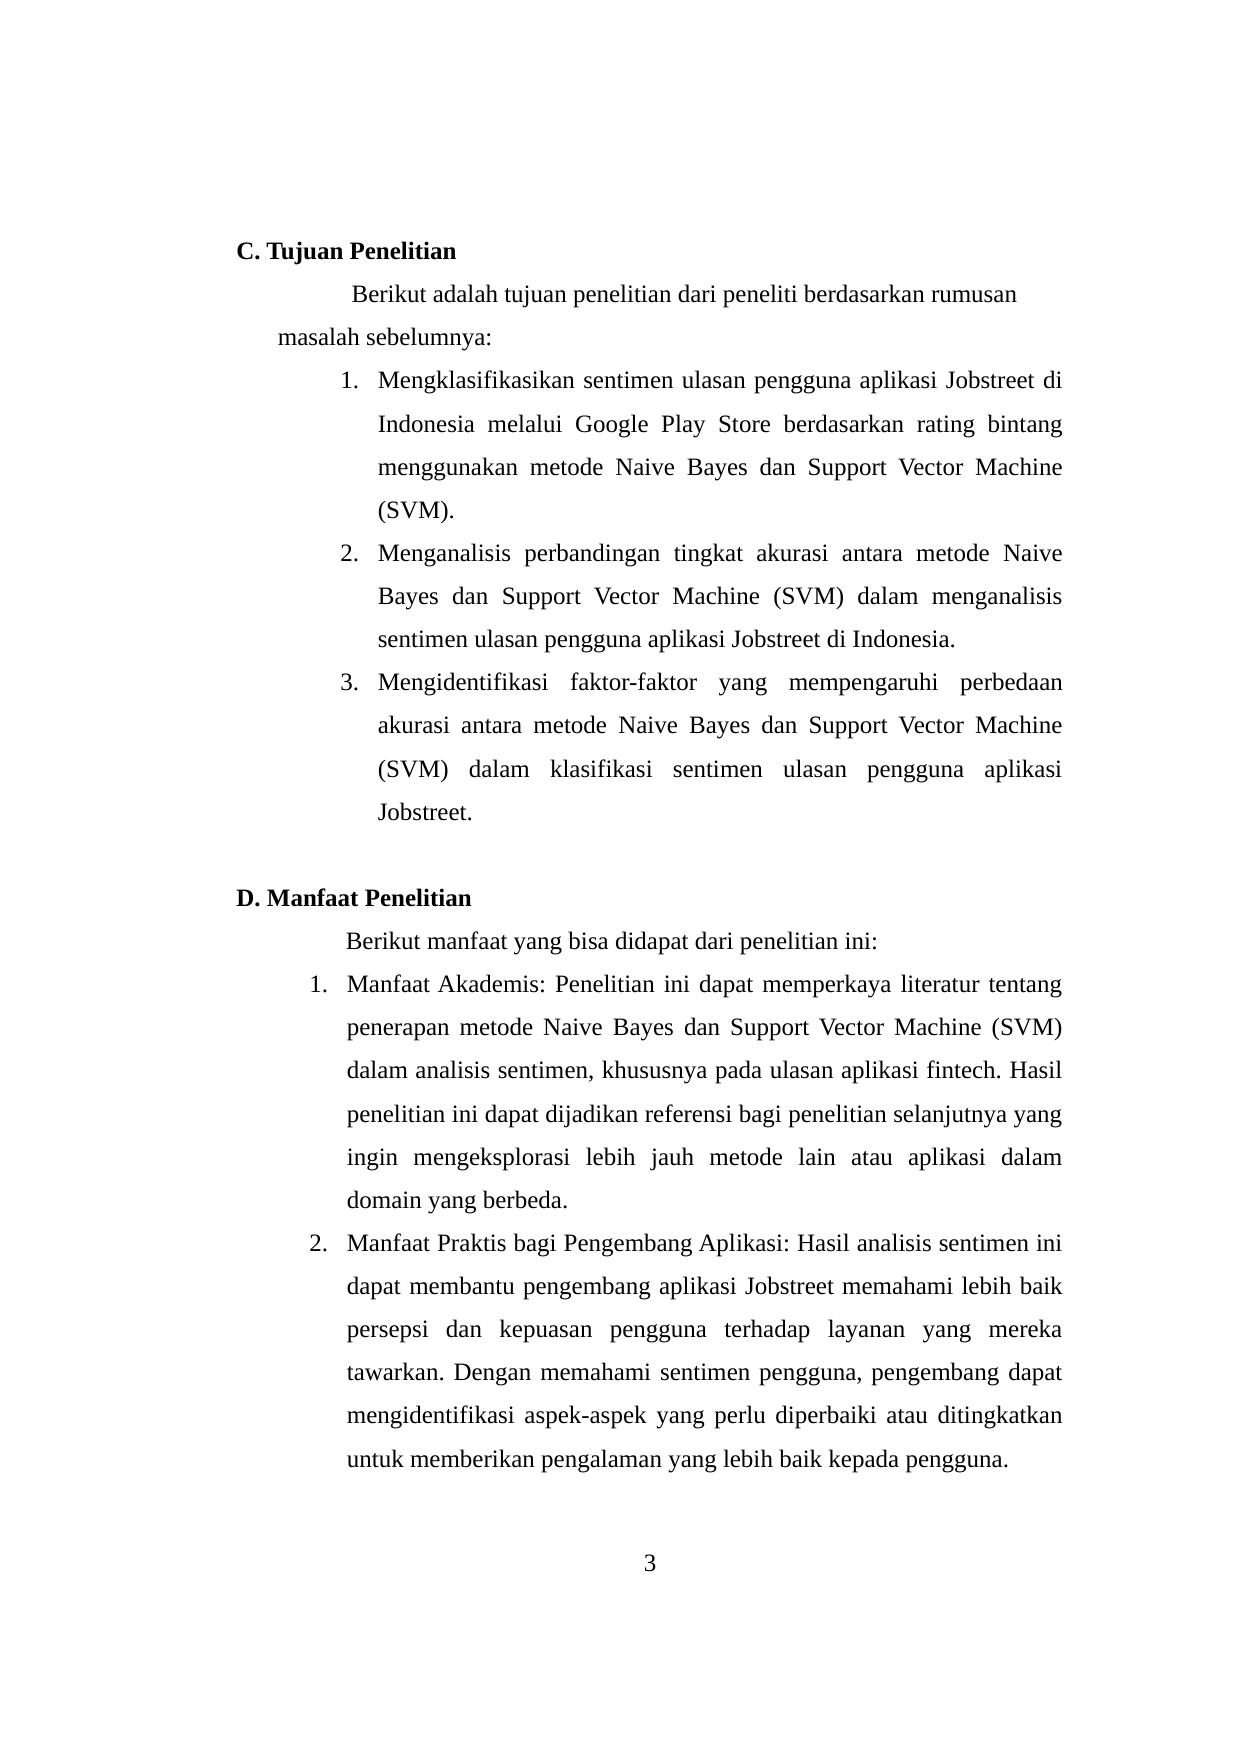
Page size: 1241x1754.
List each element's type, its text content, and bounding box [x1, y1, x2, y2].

list Mengklasifikasikan sentimen ulasan pengguna aplikasi Jobstreet di Indonesia melalui Google Play Store berdasarkan rating bintang menggunakan metode Naive Bayes dan Support Vector Machine (SVM). [340, 366, 1063, 524]
text Berikut adalah tujuan penelitian dari peneliti berdasarkan rumusan masalah sebelumnya: [278, 279, 1063, 351]
text C. Tujuan Penelitian [236, 236, 1063, 265]
list Mengidentifikasi faktor-faktor yang mempengaruhi perbedaan akurasi antara metode Naive Bayes dan Support Vector Machine (SVM) dalam klasifikasi sentimen ulasan pengguna aplikasi Jobstreet. [340, 667, 1063, 826]
text Berikut manfaat yang bisa didapat dari penelitian ini: [272, 926, 1063, 955]
list Menganalisis perbandingan tingkat akurasi antara metode Naive Bayes dan Support Vector Machine (SVM) dalam menganalisis sentimen ulasan pengguna aplikasi Jobstreet di Indonesia. [340, 538, 1063, 653]
list Manfaat Akademis: Penelitian ini dapat memperkaya literatur tentang penerapan metode Naive Bayes dan Support Vector Machine (SVM) dalam analisis sentimen, khususnya pada ulasan aplikasi fintech. Hasil penelitian ini dapat dijadikan referensi bagi penelitian selanjutnya yang ingin mengeksplorasi lebih jauh metode lain atau aplikasi dalam domain yang berbeda. [309, 969, 1063, 1214]
text D. Manfaat Penelitian [236, 883, 1063, 912]
list Manfaat Praktis bagi Pengembang Aplikasi: Hasil analisis sentimen ini dapat membantu pengembang aplikasi Jobstreet memahami lebih baik persepsi dan kepuasan pengguna terhadap layanan yang mereka tawarkan. Dengan memahami sentimen pengguna, pengembang dapat mengidentifikasi aspek-aspek yang perlu diperbaiki atau ditingkatkan untuk memberikan pengalaman yang lebih baik kepada pengguna. [309, 1228, 1063, 1472]
